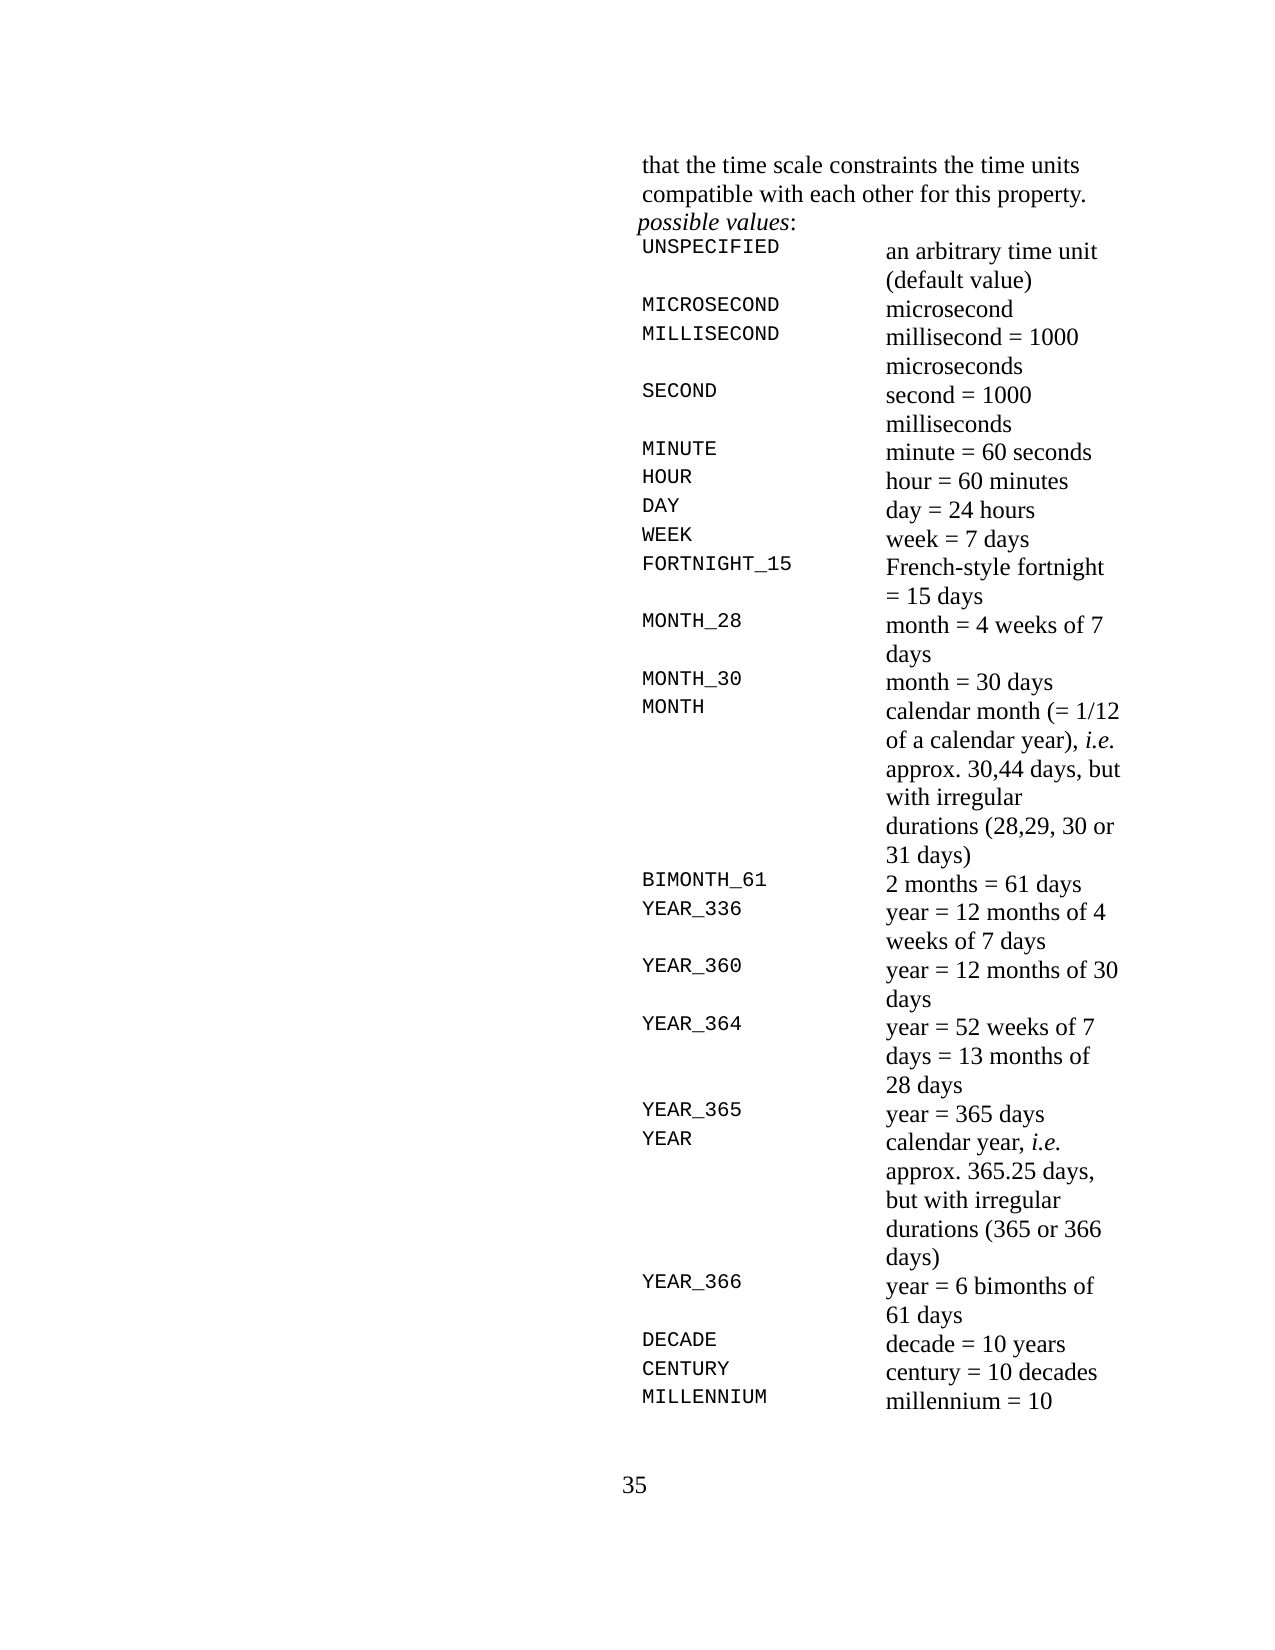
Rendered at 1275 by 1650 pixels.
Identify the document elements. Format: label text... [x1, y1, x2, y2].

table_cell 2 months = 61 days [881, 869, 1125, 897]
table_cell year = 6 bimonths of 61 days [881, 1271, 1125, 1329]
table_cell week = 7 days [881, 524, 1125, 552]
table_cell CENTURY [638, 1358, 881, 1386]
table_cell minute = 60 seconds [881, 438, 1125, 466]
table_cell calendar month (= 1/12 of a calendar year), i.e. approx. 30,44 days, but with irregular durations (28,29, 30 or 31 days) [881, 696, 1125, 869]
table_cell [150, 150, 637, 1415]
table_cell YEAR_366 [638, 1271, 881, 1329]
table_header an arbitrary time unit (default value) [881, 236, 1125, 294]
table_cell YEAR_336 [638, 898, 881, 955]
table_cell microsecond [881, 294, 1125, 322]
table_cell BIMONTH_61 [638, 869, 881, 897]
table_cell MILLISECOND [638, 323, 881, 380]
table_cell MINUTE [638, 438, 881, 466]
table_cell HOUR [638, 466, 881, 495]
table_cell that the time scale constraints the time units compatible with each other for this property. possible values: [638, 150, 1125, 236]
table_cell year = 365 days [881, 1099, 1125, 1127]
table_cell month = 4 weeks of 7 days [881, 610, 1125, 667]
table_cell YEAR_364 [638, 1013, 881, 1099]
table_cell DAY [638, 495, 881, 524]
table_cell SECOND [638, 380, 881, 437]
table_cell year = 52 weeks of 7 days = 13 months of 28 days [881, 1013, 1125, 1099]
table_cell decade = 10 years [881, 1329, 1125, 1357]
table_cell month = 30 days [881, 668, 1125, 696]
table_cell MONTH_28 [638, 610, 881, 667]
table_cell MONTH [638, 696, 881, 869]
table_cell year = 12 months of 4 weeks of 7 days [881, 898, 1125, 955]
table_cell YEAR [638, 1128, 881, 1271]
table_header UNSPECIFIED [638, 236, 881, 294]
table_cell century = 10 decades [881, 1358, 1125, 1386]
table_cell year = 12 months of 30 days [881, 955, 1125, 1012]
table_cell hour = 60 minutes [881, 466, 1125, 495]
table_cell MICROSECOND [638, 294, 881, 322]
table_cell millisecond = 1000 microseconds [881, 323, 1125, 380]
table_cell WEEK [638, 524, 881, 552]
table_cell FORTNIGHT_15 [638, 553, 881, 610]
table_cell YEAR_360 [638, 955, 881, 1012]
table_cell day = 24 hours [881, 495, 1125, 524]
table_cell YEAR_365 [638, 1099, 881, 1127]
table_cell second = 1000 milliseconds [881, 380, 1125, 437]
table_cell French-style fortnight = 15 days [881, 553, 1125, 610]
table_cell MILLENNIUM [638, 1386, 881, 1415]
table_cell millennium = 10 [881, 1386, 1125, 1415]
table_cell calendar year, i.e. approx. 365.25 days, but with irregular durations (365 or 366 days) [881, 1128, 1125, 1271]
table_cell MONTH_30 [638, 668, 881, 696]
table_cell DECADE [638, 1329, 881, 1357]
